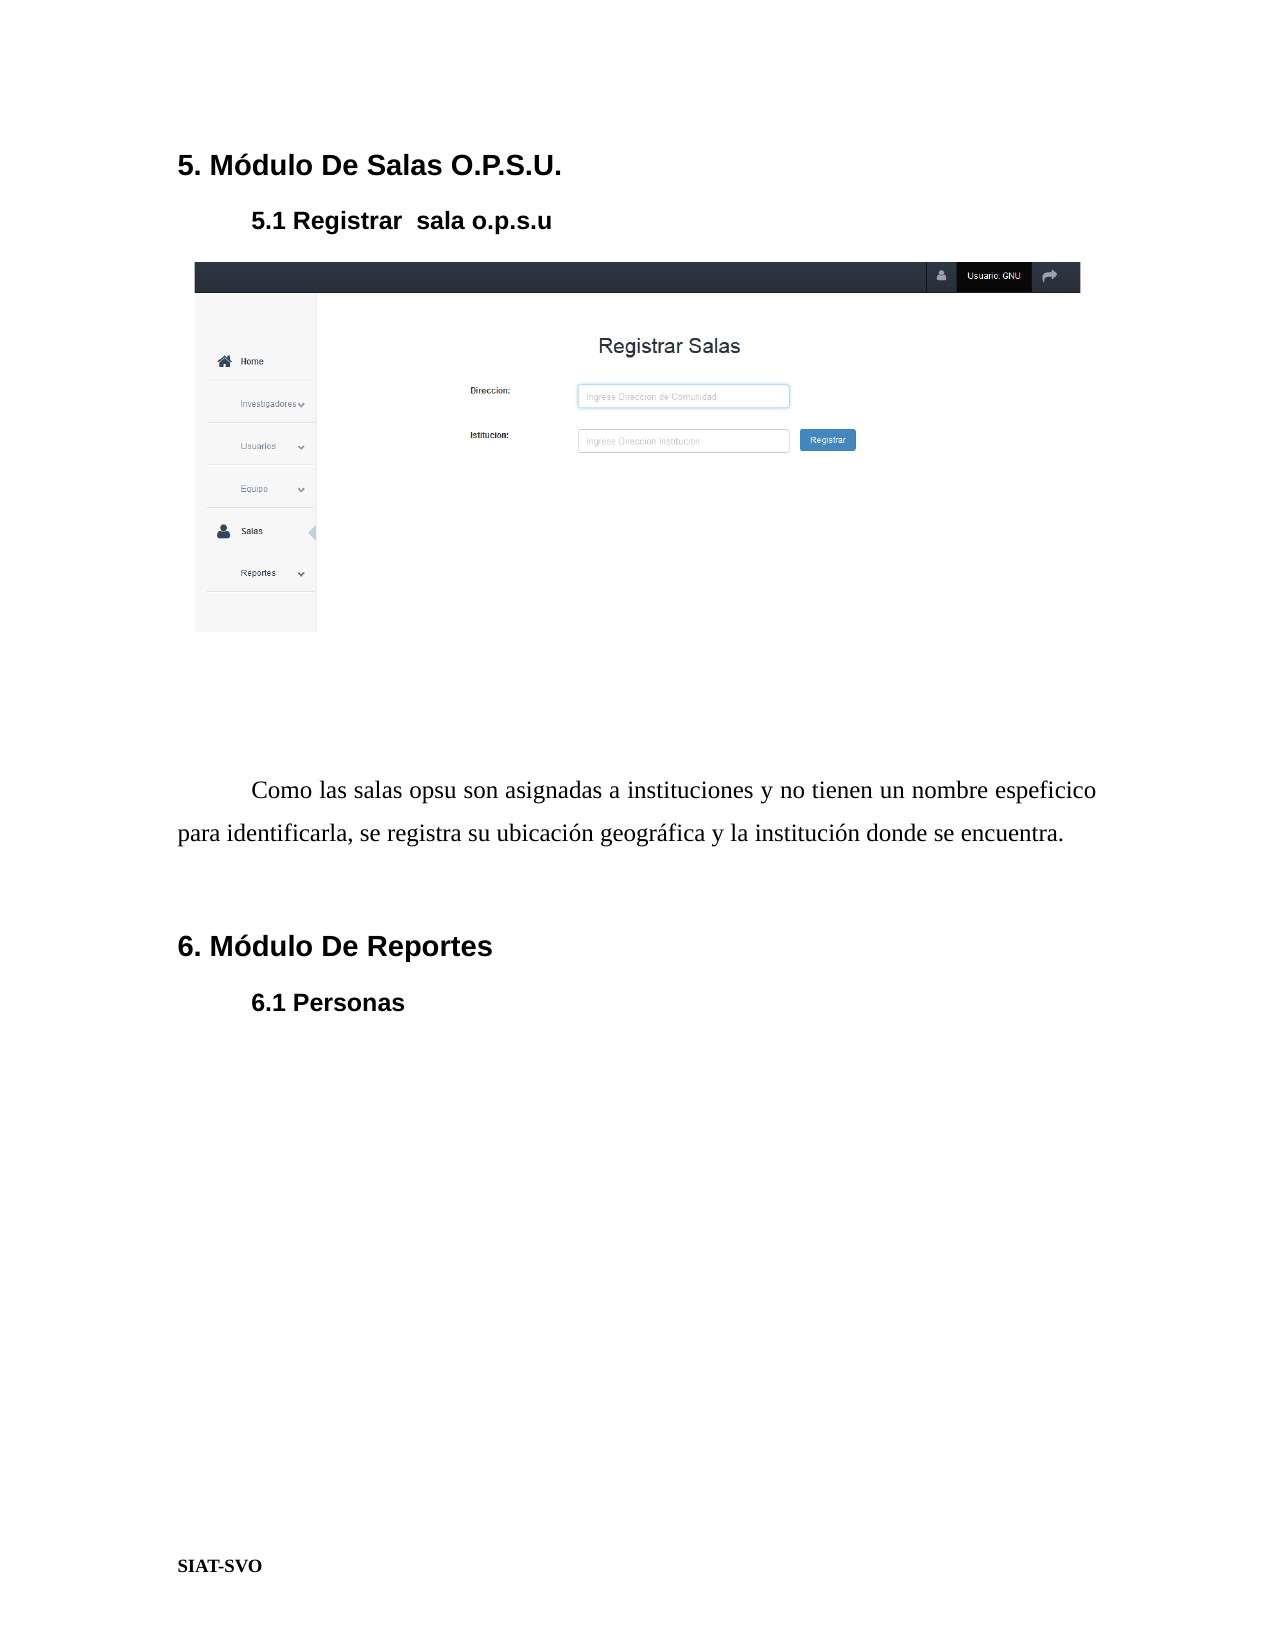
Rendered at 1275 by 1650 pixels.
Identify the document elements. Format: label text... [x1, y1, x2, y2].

subtitle 5. Módulo De Salas O.P.S.U. [177, 148, 1098, 181]
subtitle 6.1 Personas [177, 988, 1098, 1017]
subtitle 6. Módulo De Reportes [177, 929, 1098, 963]
list Como las salas opsu son asignadas a instituciones y no tienen un nombre espeficico para identificarla, se registra su ubicación geográfica y la institución donde se encuentra. [177, 775, 1098, 847]
picture [194, 262, 1081, 632]
subtitle 5.1 Registrar sala o.p.s.u [177, 206, 1098, 235]
